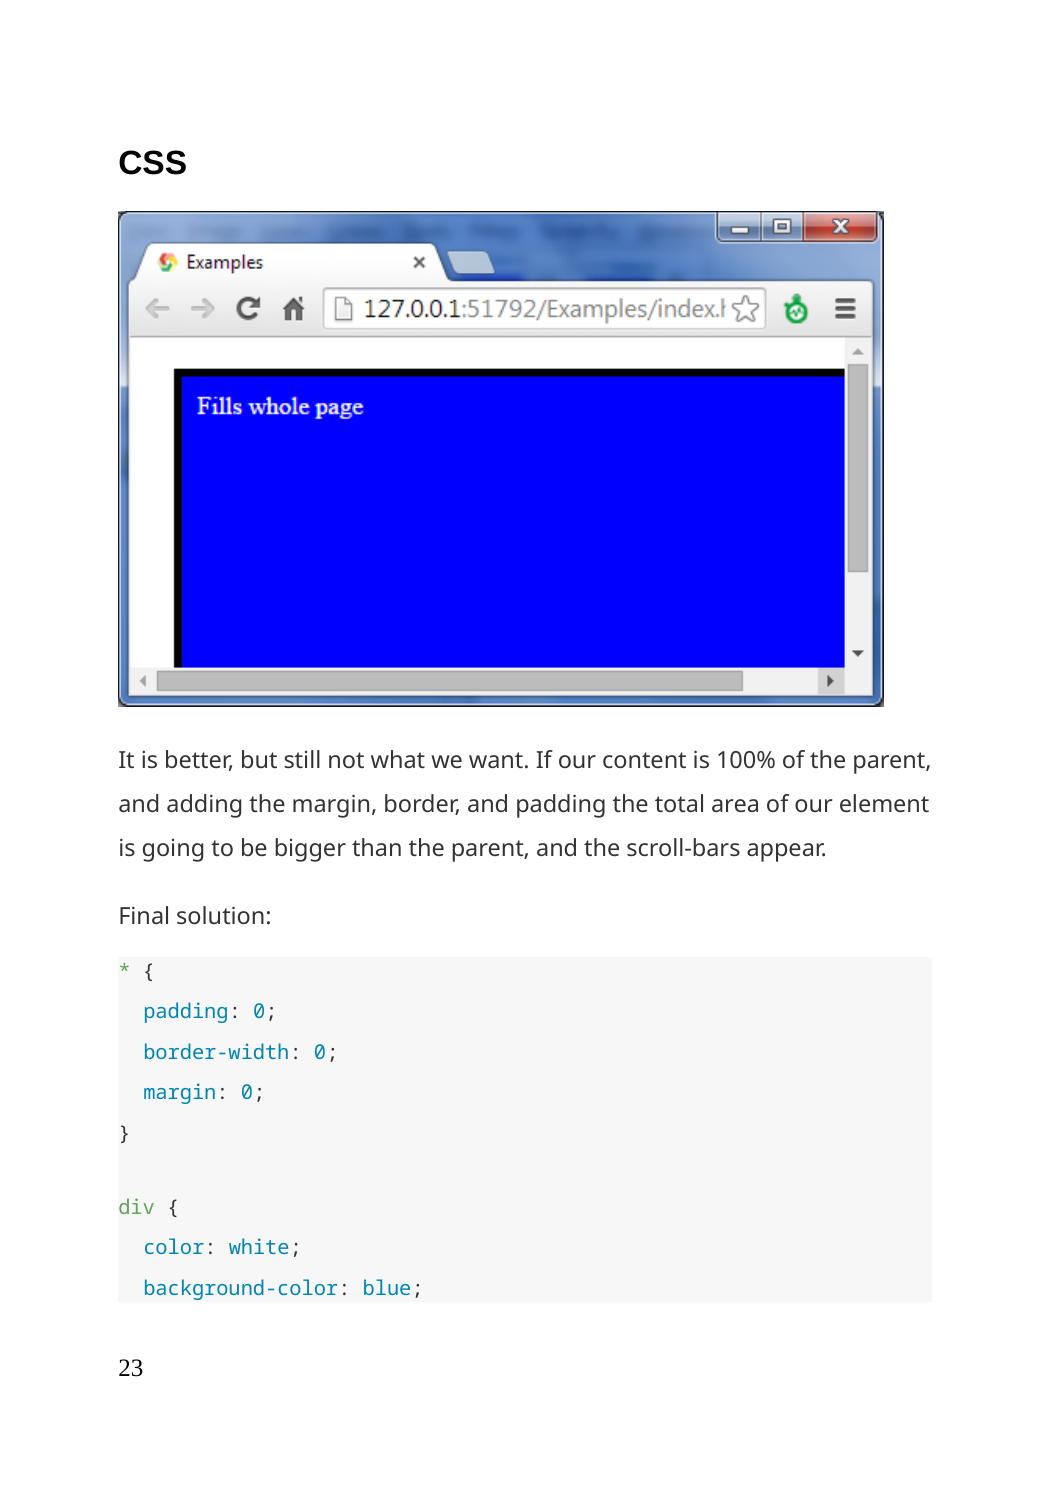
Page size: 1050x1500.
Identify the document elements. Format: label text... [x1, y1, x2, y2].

text It is better, but still not what we want. If our content is 100% of the parent, and adding the margin, border, and padding the total area of our element is going to be bigger than the parent, and the scroll-bars appear. [118, 732, 932, 863]
text color: white; [118, 1233, 932, 1261]
text Final solution: [118, 888, 932, 932]
text background-color: blue; [118, 1274, 932, 1302]
picture [118, 211, 884, 707]
text border-width: 0; [118, 1037, 932, 1065]
text padding: 0; [118, 997, 932, 1025]
text } [118, 1118, 932, 1146]
text div { [118, 1193, 932, 1221]
text * { [118, 957, 932, 984]
text margin: 0; [118, 1078, 932, 1106]
